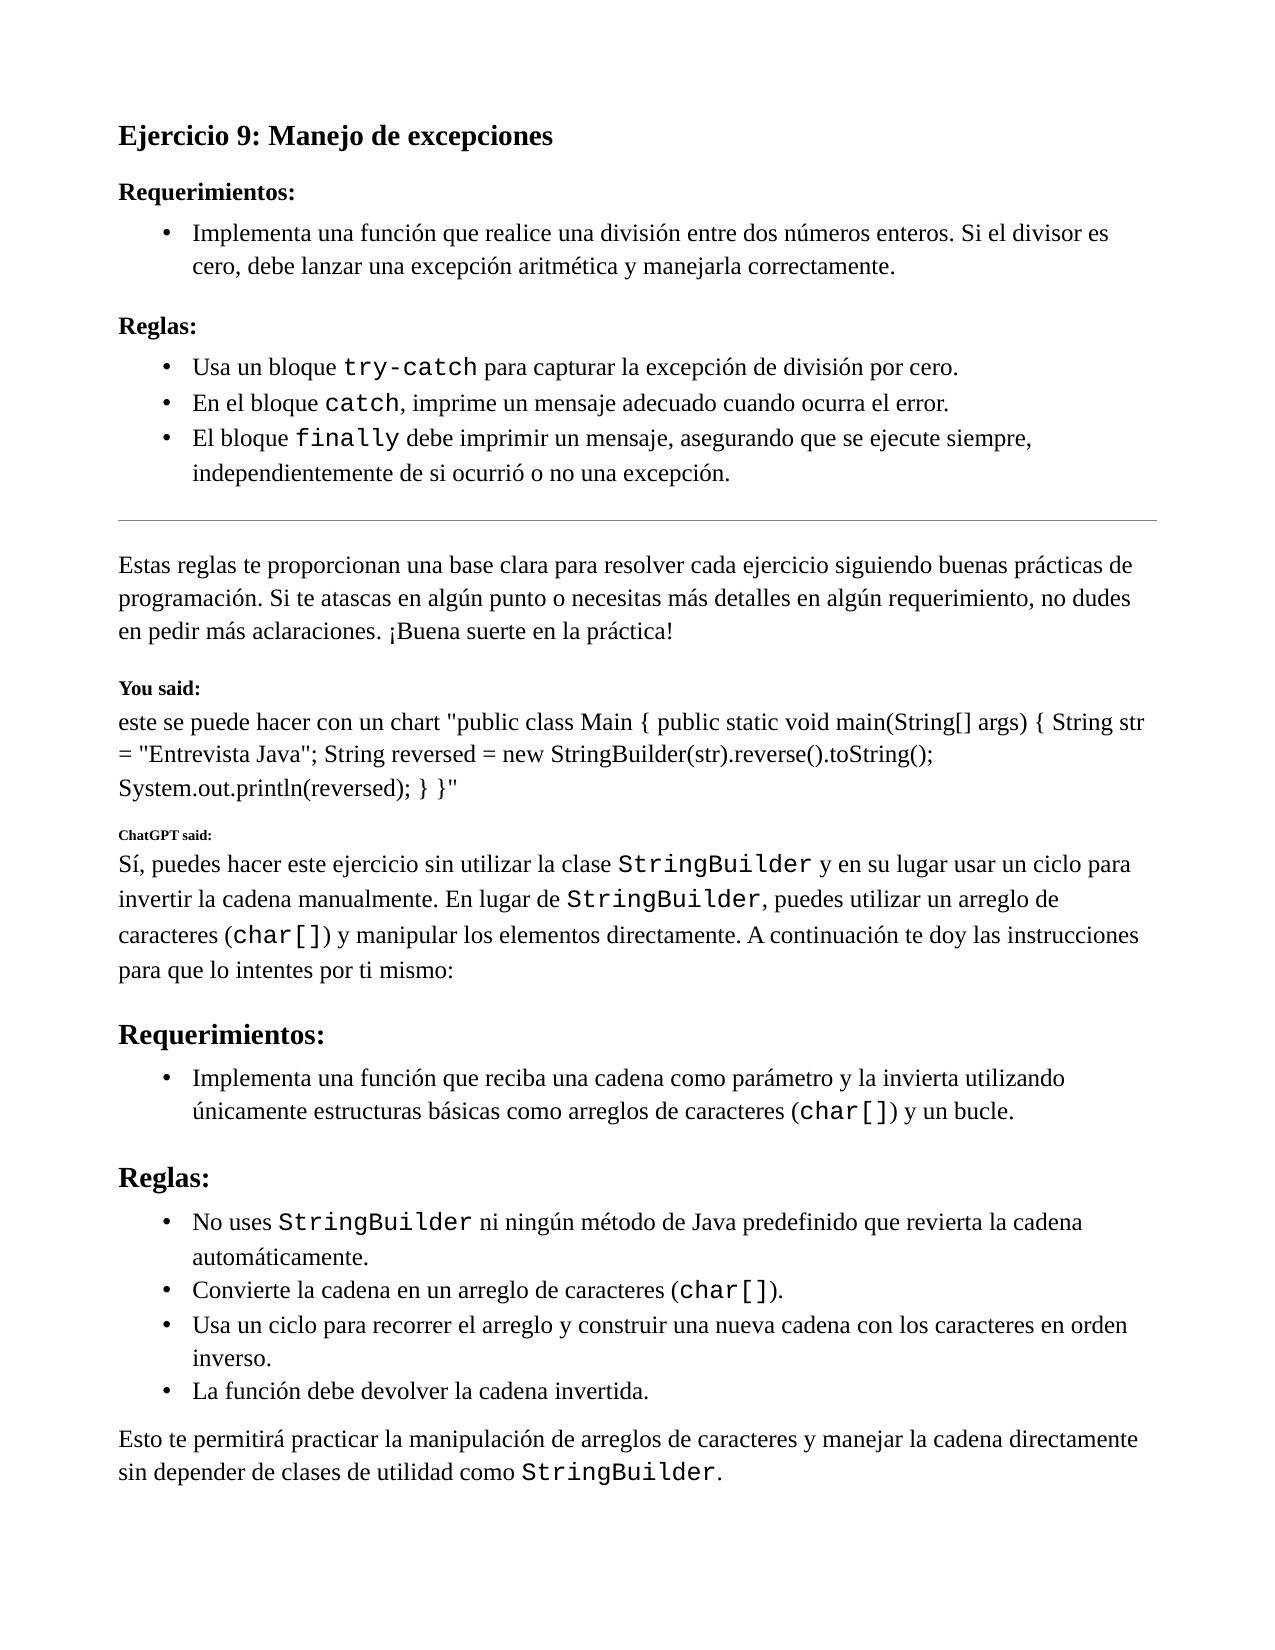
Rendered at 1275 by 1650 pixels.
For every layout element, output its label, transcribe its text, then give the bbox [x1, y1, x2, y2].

subtitle You said: [118, 676, 1157, 700]
list En el bloque catch, imprime un mensaje adecuado cuando ocurra el error. [162, 388, 1157, 418]
list Implementa una función que reciba una cadena como parámetro y la invierta utilizando únicamente estructuras básicas como arreglos de caracteres (char[]) y un bucle. [162, 1063, 1157, 1127]
subtitle Reglas: [118, 311, 1157, 340]
text este se puede hacer con un chart "public class Main { public static void main(String[] args) { String str = "Entrevista Java"; String reversed = new StringBuilder(str).reverse().toString(); System.out.println(reversed); } }" [118, 707, 1157, 801]
text Sí, puedes hacer este ejercicio sin utilizar la clase StringBuilder y en su lugar usar un ciclo para invertir la cadena manualmente. En lugar de StringBuilder, puedes utilizar un arreglo de caracteres (char[]) y manipular los elementos directamente. A continuación te doy las instrucciones para que lo intentes por ti mismo: [118, 849, 1157, 983]
list Implementa una función que realice una división entre dos números enteros. Si el divisor es cero, debe lanzar una excepción aritmética y manejarla correctamente. [162, 218, 1157, 280]
text Esto te permitirá practicar la manipulación de arreglos de caracteres y manejar la cadena directamente sin depender de clases de utilidad como StringBuilder. [118, 1424, 1157, 1488]
list La función debe devolver la cadena invertida. [162, 1376, 1157, 1405]
list Usa un ciclo para recorrer el arreglo y construir una nueva cadena con los caracteres en orden inverso. [162, 1310, 1157, 1372]
list Convierte la cadena en un arreglo de caracteres (char[]). [162, 1275, 1157, 1306]
subtitle Ejercicio 9: Manejo de excepciones [118, 118, 1157, 152]
text Estas reglas te proporcionan una base clara para resolver cada ejercicio siguiendo buenas prácticas de programación. Si te atascas en algún punto o necesitas más detalles en algún requerimiento, no dudes en pedir más aclaraciones. ¡Buena suerte en la práctica! [118, 550, 1157, 645]
subtitle Reglas: [118, 1161, 1157, 1194]
subtitle ChatGPT said: [118, 826, 1157, 843]
subtitle Requerimientos: [118, 1017, 1157, 1051]
list El bloque finally debe imprimir un mensaje, asegurando que se ejecute siempre, independientemente de si ocurrió o no una excepción. [162, 423, 1157, 487]
list No uses StringBuilder ni ningún método de Java predefinido que revierta la cadena automáticamente. [162, 1207, 1157, 1271]
subtitle Requerimientos: [118, 177, 1157, 205]
list Usa un bloque try-catch para capturar la excepción de división por cero. [162, 352, 1157, 383]
